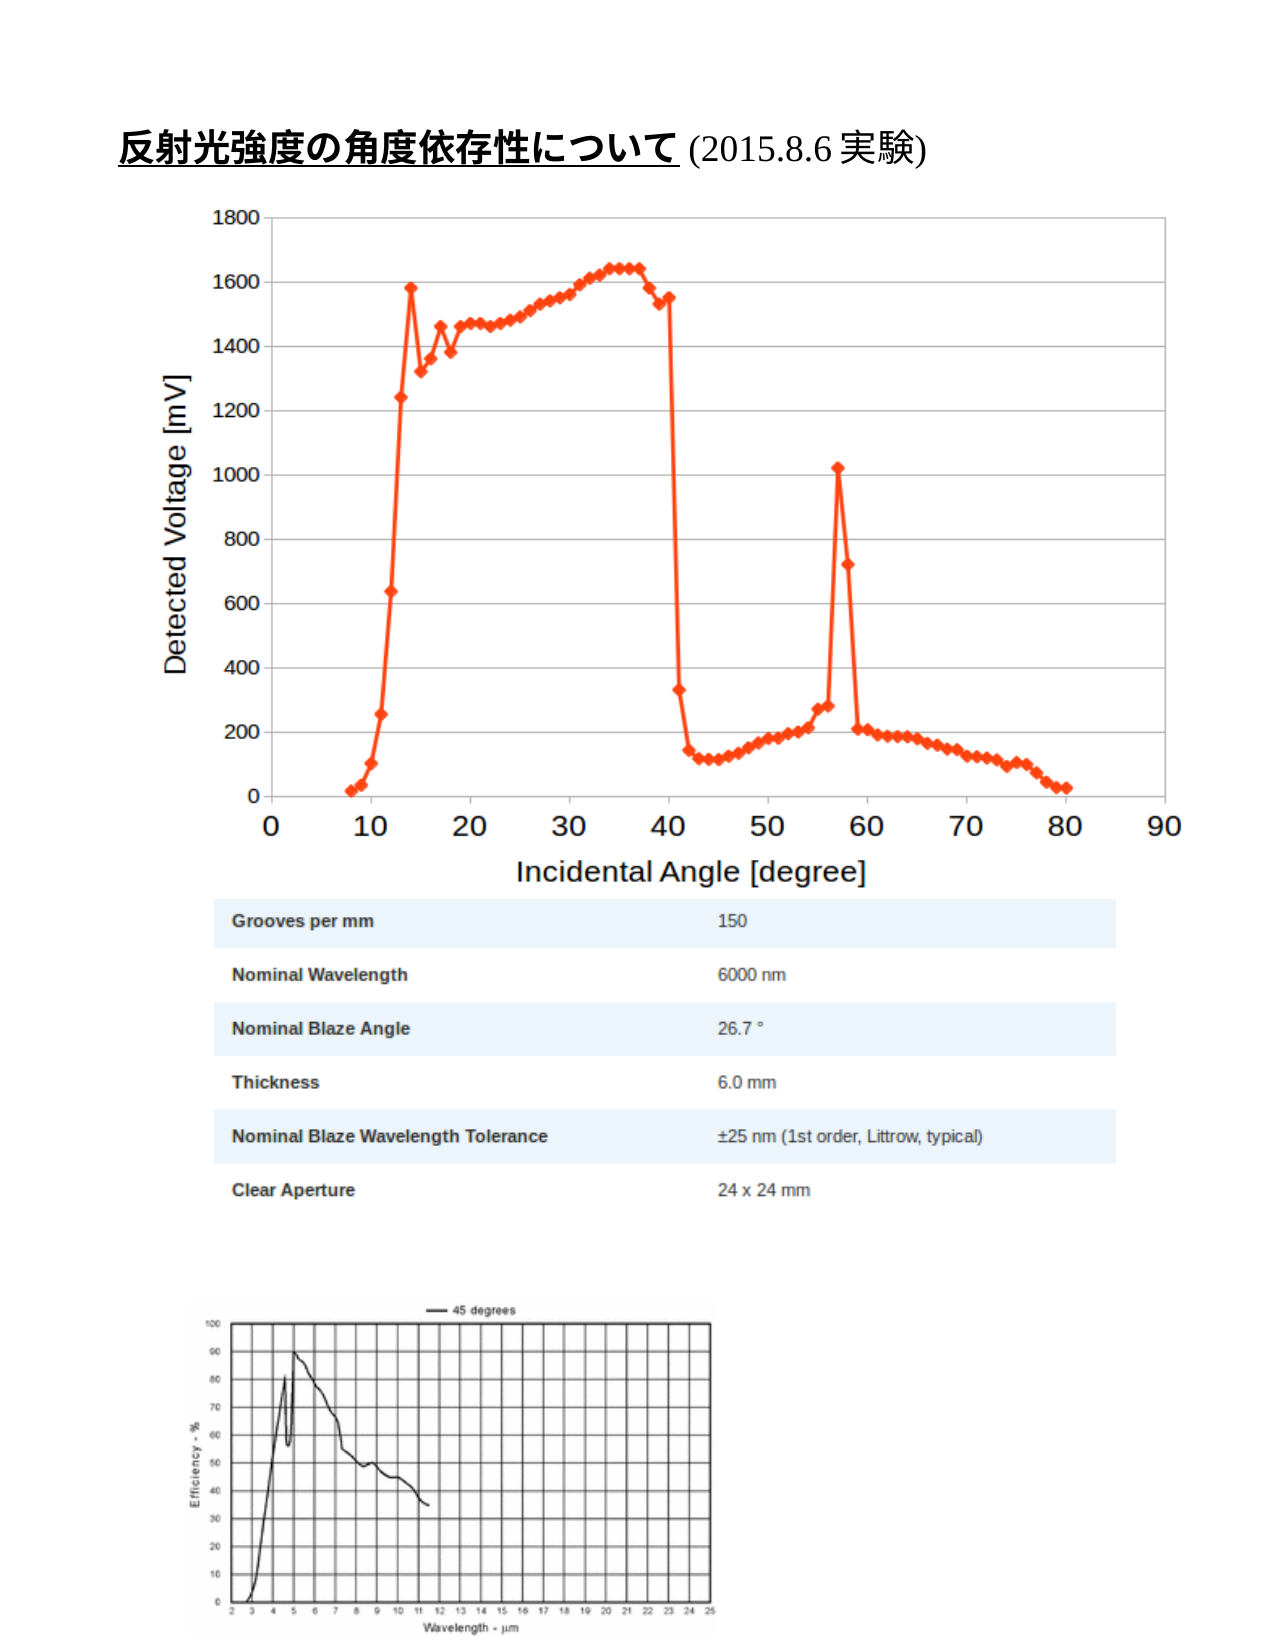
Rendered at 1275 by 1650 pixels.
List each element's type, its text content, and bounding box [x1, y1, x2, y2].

text 反射光強度の角度依存性について (2015.8.6実験) [118, 118, 1157, 172]
picture [147, 196, 1187, 1650]
